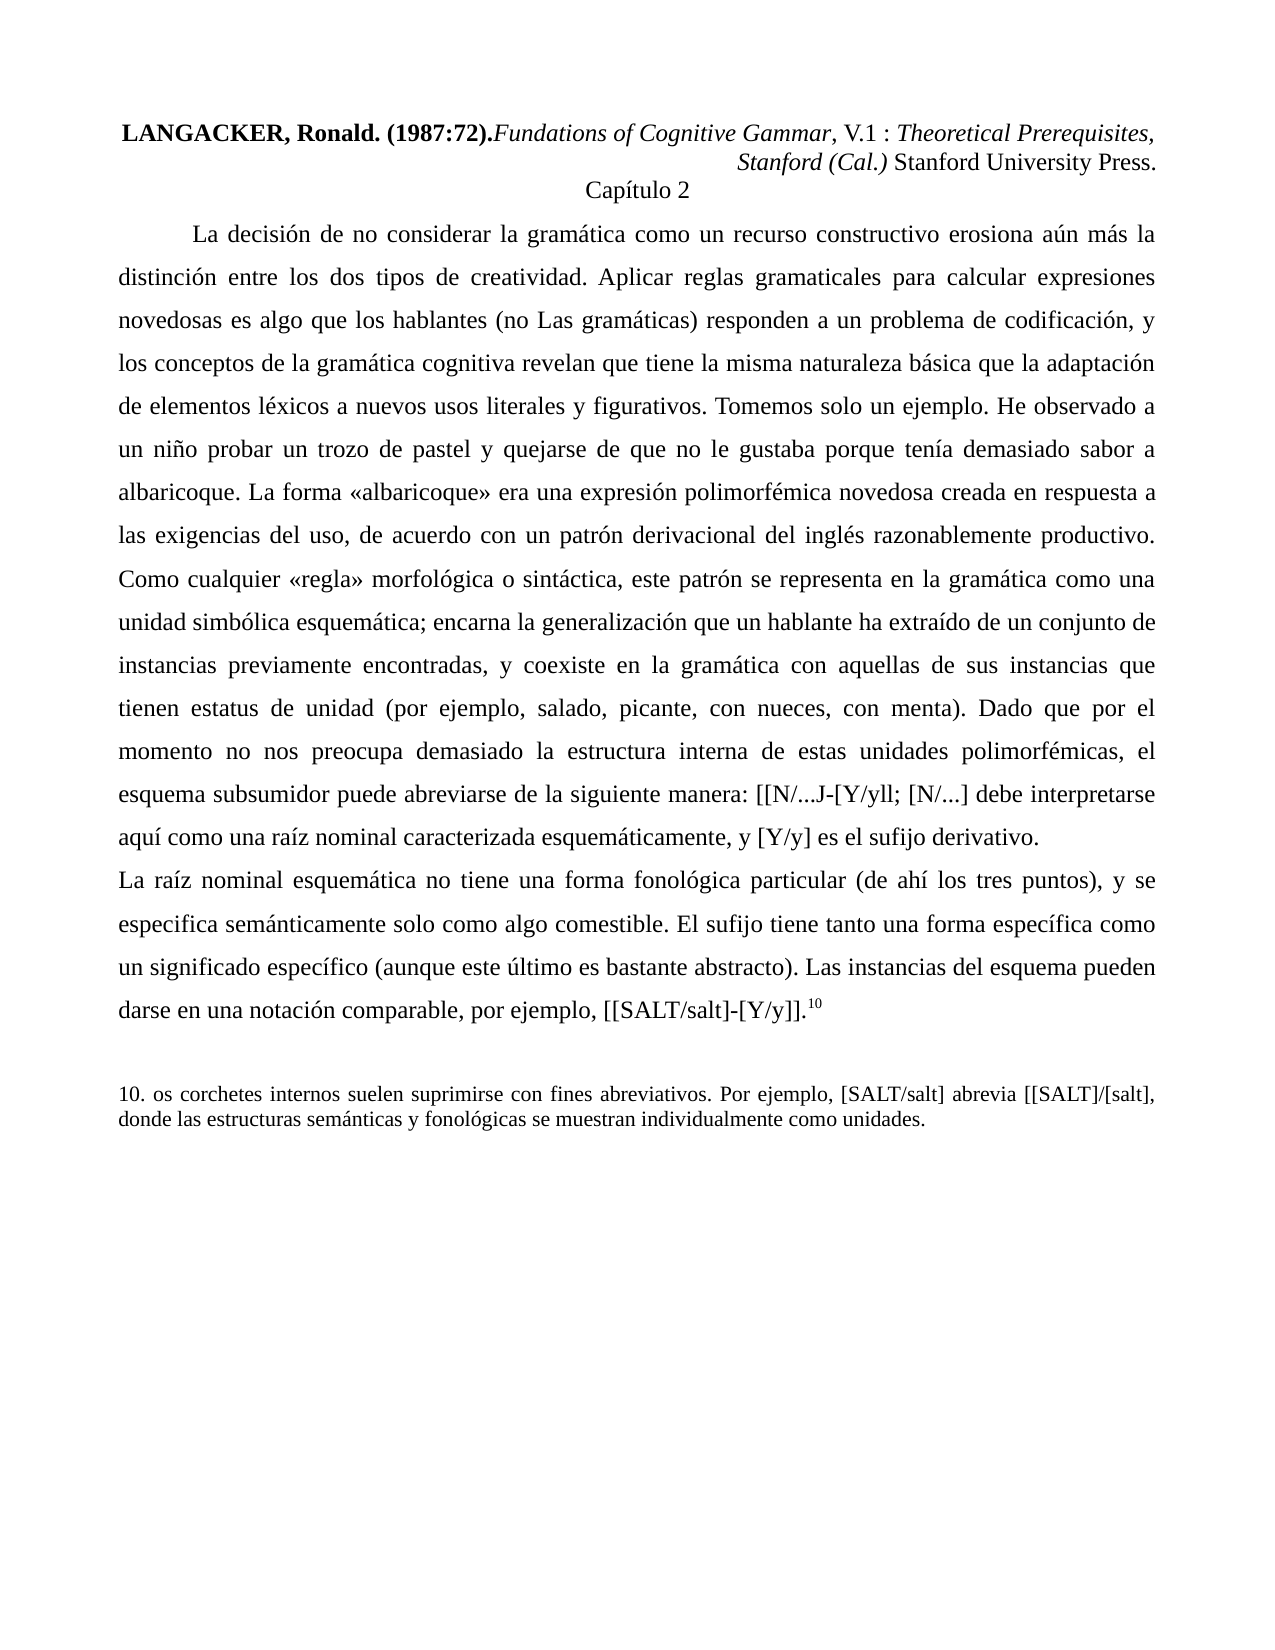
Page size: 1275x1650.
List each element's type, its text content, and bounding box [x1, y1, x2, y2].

text 10. os corchetes internos suelen suprimirse con fines abreviativos. Por ejemplo, [SALT/salt] abrevia [[SALT]/[salt], donde las estructuras semánticas y fonológicas se muestran individualmente como unidades. [118, 1081, 1157, 1132]
text La decisión de no considerar la gramática como un recurso constructivo erosiona aún más la distinción entre los dos tipos de creatividad. Aplicar reglas gramaticales para calcular expresiones novedosas es algo que los hablantes (no Las gramáticas) responden a un problema de codificación, y los conceptos de la gramática cognitiva revelan que tiene la misma naturaleza básica que la adaptación de elementos léxicos a nuevos usos literales y figurativos. Tomemos solo un ejemplo. He observado a un niño probar un trozo de pastel y quejarse de que no le gustaba porque tenía demasiado sabor a albaricoque. La forma «albaricoque» era una expresión polimorfémica novedosa creada en respuesta a las exigencias del uso, de acuerdo con un patrón derivacional del inglés razonablemente productivo. Como cualquier «regla» morfológica o sintáctica, este patrón se representa en la gramática como una unidad simbólica esquemática; encarna la generalización que un hablante ha extraído de un conjunto de instancias previamente encontradas, y coexiste en la gramática con aquellas de sus instancias que tienen estatus de unidad (por ejemplo, salado, picante, con nueces, con menta). Dado que por el momento no nos preocupa demasiado la estructura interna de estas unidades polimorfémicas, el esquema subsumidor puede abreviarse de la siguiente manera: [[N/...J-[Y/yll; [N/...] debe interpretarse aquí como una raíz nominal caracterizada esquemáticamente, y [Y/y] es el sufijo derivativo. [118, 219, 1157, 851]
text Capítulo 2 [118, 176, 1157, 204]
text La raíz nominal esquemática no tiene una forma fonológica particular (de ahí los tres puntos), y se especifica semánticamente solo como algo comestible. El sufijo tiene tanto una forma específica como un significado específico (aunque este último es bastante abstracto). Las instancias del esquema pueden darse en una notación comparable, por ejemplo, [[SALT/salt]-[Y/y]].10 [118, 866, 1157, 1024]
text LANGACKER, Ronald. (1987:72).Fundations of Cognitive Gammar, V.1 : Theoretical Prerequisites, Stanford (Cal.) Stanford University Press. [118, 118, 1157, 176]
